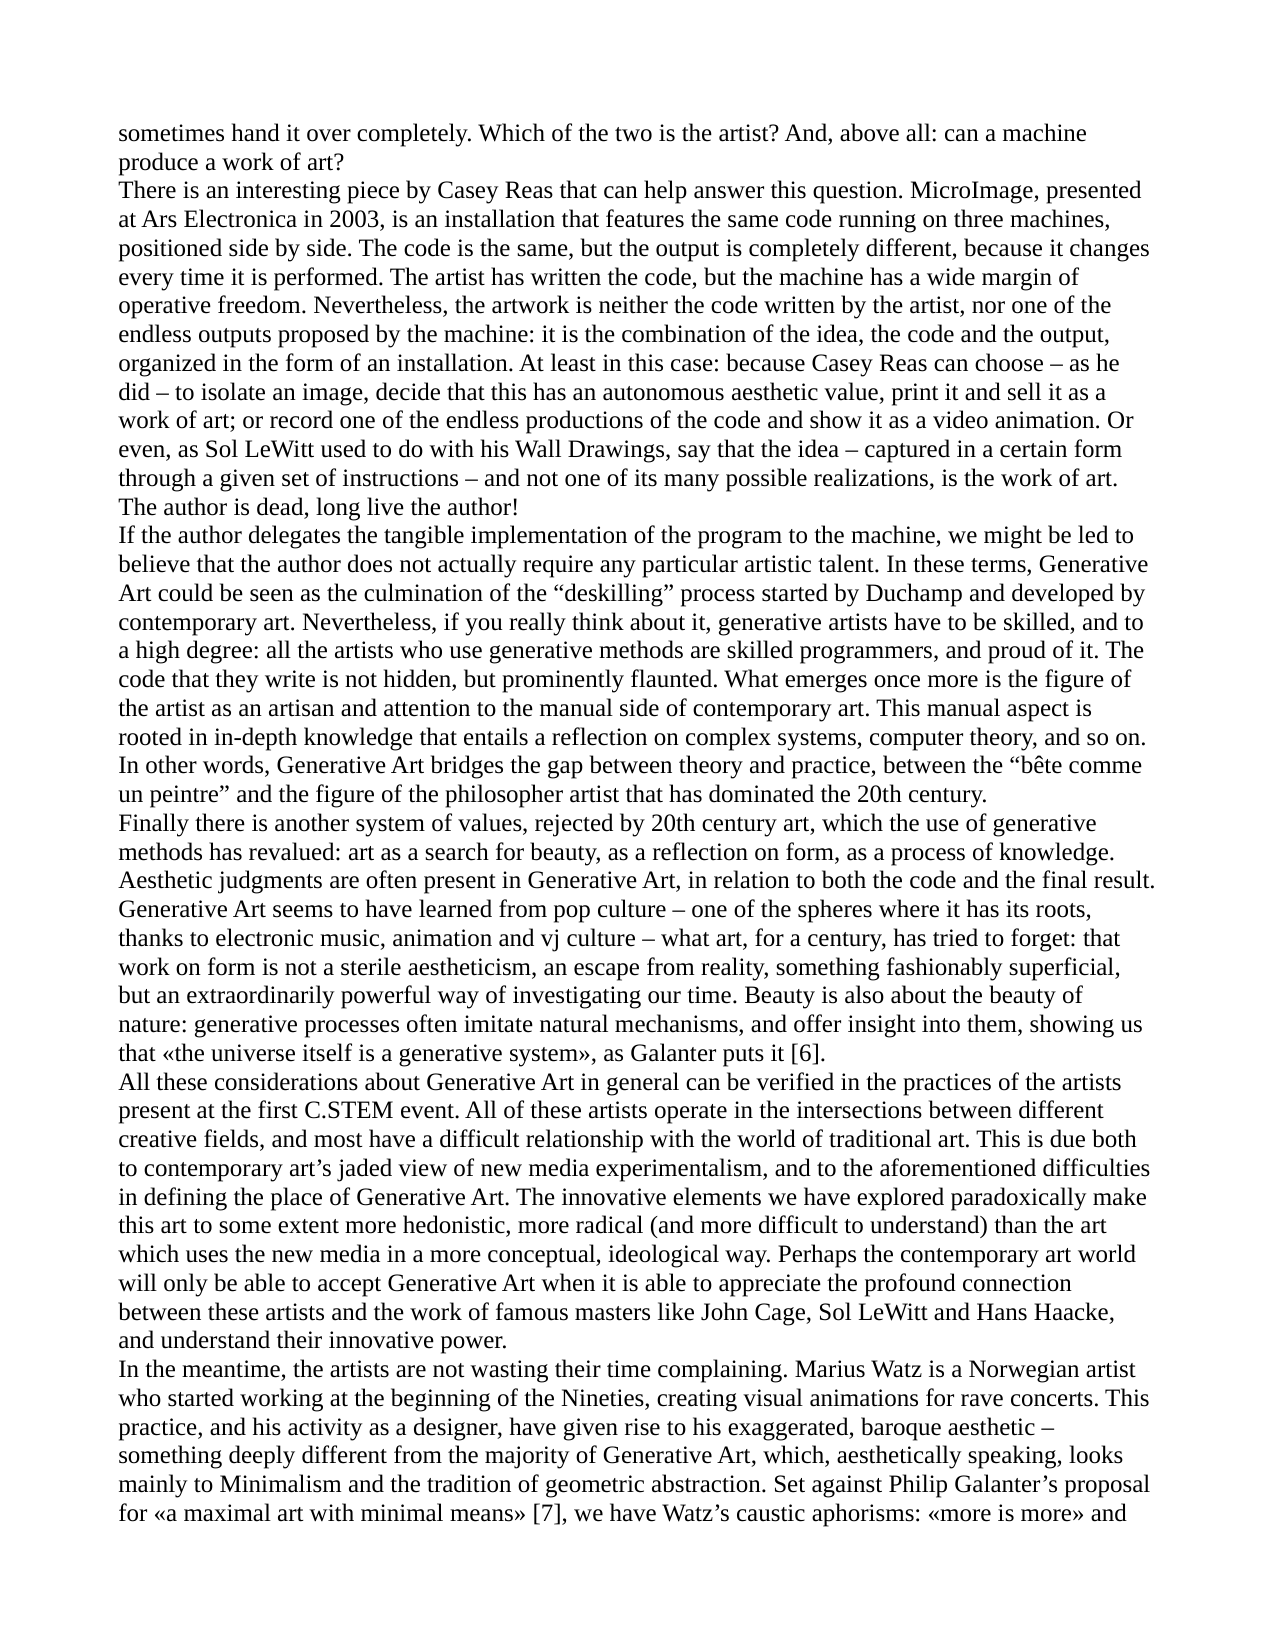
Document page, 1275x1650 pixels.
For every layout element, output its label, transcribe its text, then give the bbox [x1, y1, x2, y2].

text Finally there is another system of values, rejected by 20th century art, which the use of generative methods has revalued: art as a search for beauty, as a reflection on form, as a process of knowledge. Aesthetic judgments are often present in Generative Art, in relation to both the code and the final result. Generative Art seems to have learned from pop culture – one of the spheres where it has its roots, thanks to electronic music, animation and vj culture – what art, for a century, has tried to forget: that work on form is not a sterile aestheticism, an escape from reality, something fashionably superficial, but an extraordinarily powerful way of investigating our time. Beauty is also about the beauty of nature: generative processes often imitate natural mechanisms, and offer insight into them, showing us that «the universe itself is a generative system», as Galanter puts it [6]. [118, 808, 1157, 1067]
text In the meantime, the artists are not wasting their time complaining. Marius Watz is a Norwegian artist who started working at the beginning of the Nineties, creating visual animations for rave concerts. This practice, and his activity as a designer, have given rise to his exaggerated, baroque aesthetic – something deeply different from the majority of Generative Art, which, aesthetically speaking, looks mainly to Minimalism and the tradition of geometric abstraction. Set against Philip Galanter’s proposal for «a maximal art with minimal means» [7], we have Watz’s caustic aphorisms: «more is more» and [118, 1354, 1157, 1527]
text sometimes hand it over completely. Which of the two is the artist? And, above all: can a machine produce a work of art? [118, 118, 1157, 176]
text All these considerations about Generative Art in general can be verified in the practices of the artists present at the first C.STEM event. All of these artists operate in the intersections between different creative fields, and most have a difficult relationship with the world of traditional art. This is due both to contemporary art’s jaded view of new media experimentalism, and to the aforementioned difficulties in defining the place of Generative Art. The innovative elements we have explored paradoxically make this art to some extent more hedonistic, more radical (and more difficult to understand) than the art which uses the new media in a more conceptual, ideological way. Perhaps the contemporary art world will only be able to accept Generative Art when it is able to appreciate the profound connection between these artists and the work of famous masters like John Cage, Sol LeWitt and Hans Haacke, and understand their innovative power. [118, 1067, 1157, 1354]
text There is an interesting piece by Casey Reas that can help answer this question. MicroImage, presented at Ars Electronica in 2003, is an installation that features the same code running on three machines, positioned side by side. The code is the same, but the output is completely different, because it changes every time it is performed. The artist has written the code, but the machine has a wide margin of operative freedom. Nevertheless, the artwork is neither the code written by the artist, nor one of the endless outputs proposed by the machine: it is the combination of the idea, the code and the output, organized in the form of an installation. At least in this case: because Casey Reas can choose – as he did – to isolate an image, decide that this has an autonomous aesthetic value, print it and sell it as a work of art; or record one of the endless productions of the code and show it as a video animation. Or even, as Sol LeWitt used to do with his Wall Drawings, say that the idea – captured in a certain form through a given set of instructions – and not one of its many possible realizations, is the work of art. The author is dead, long live the author! [118, 176, 1157, 521]
text If the author delegates the tangible implementation of the program to the machine, we might be led to believe that the author does not actually require any particular artistic talent. In these terms, Generative Art could be seen as the culmination of the “deskilling” process started by Duchamp and developed by contemporary art. Nevertheless, if you really think about it, generative artists have to be skilled, and to a high degree: all the artists who use generative methods are skilled programmers, and proud of it. The code that they write is not hidden, but prominently flaunted. What emerges once more is the figure of the artist as an artisan and attention to the manual side of contemporary art. This manual aspect is rooted in in-depth knowledge that entails a reflection on complex systems, computer theory, and so on. In other words, Generative Art bridges the gap between theory and practice, between the “bête comme un peintre” and the figure of the philosopher artist that has dominated the 20th century. [118, 521, 1157, 808]
